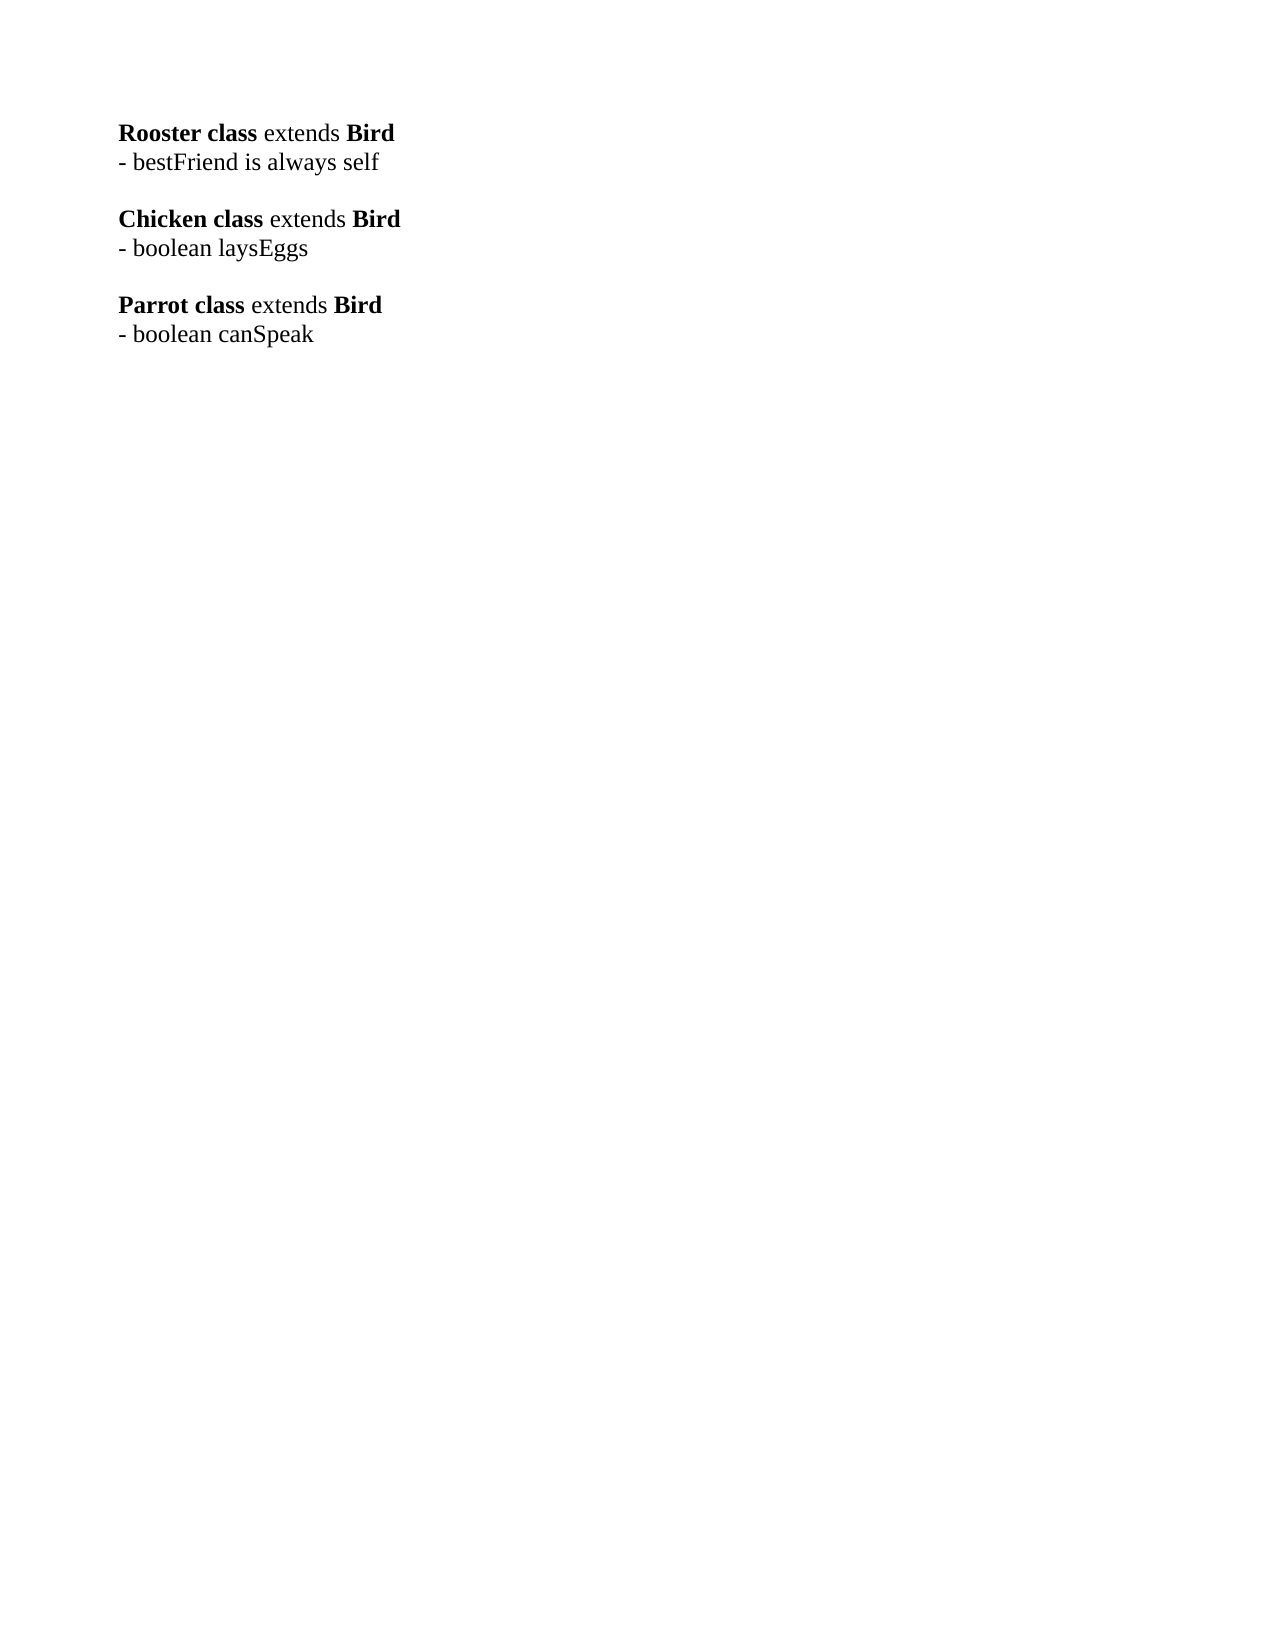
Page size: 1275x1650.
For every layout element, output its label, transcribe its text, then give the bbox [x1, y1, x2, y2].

text Rooster class extends Bird [118, 118, 1157, 147]
text Chicken class extends Bird [118, 204, 1157, 233]
text - boolean laysEggs [118, 233, 1157, 262]
text - bestFriend is always self [118, 147, 1157, 176]
text - boolean canSpeak [118, 319, 1157, 348]
text Parrot class extends Bird [118, 291, 1157, 319]
